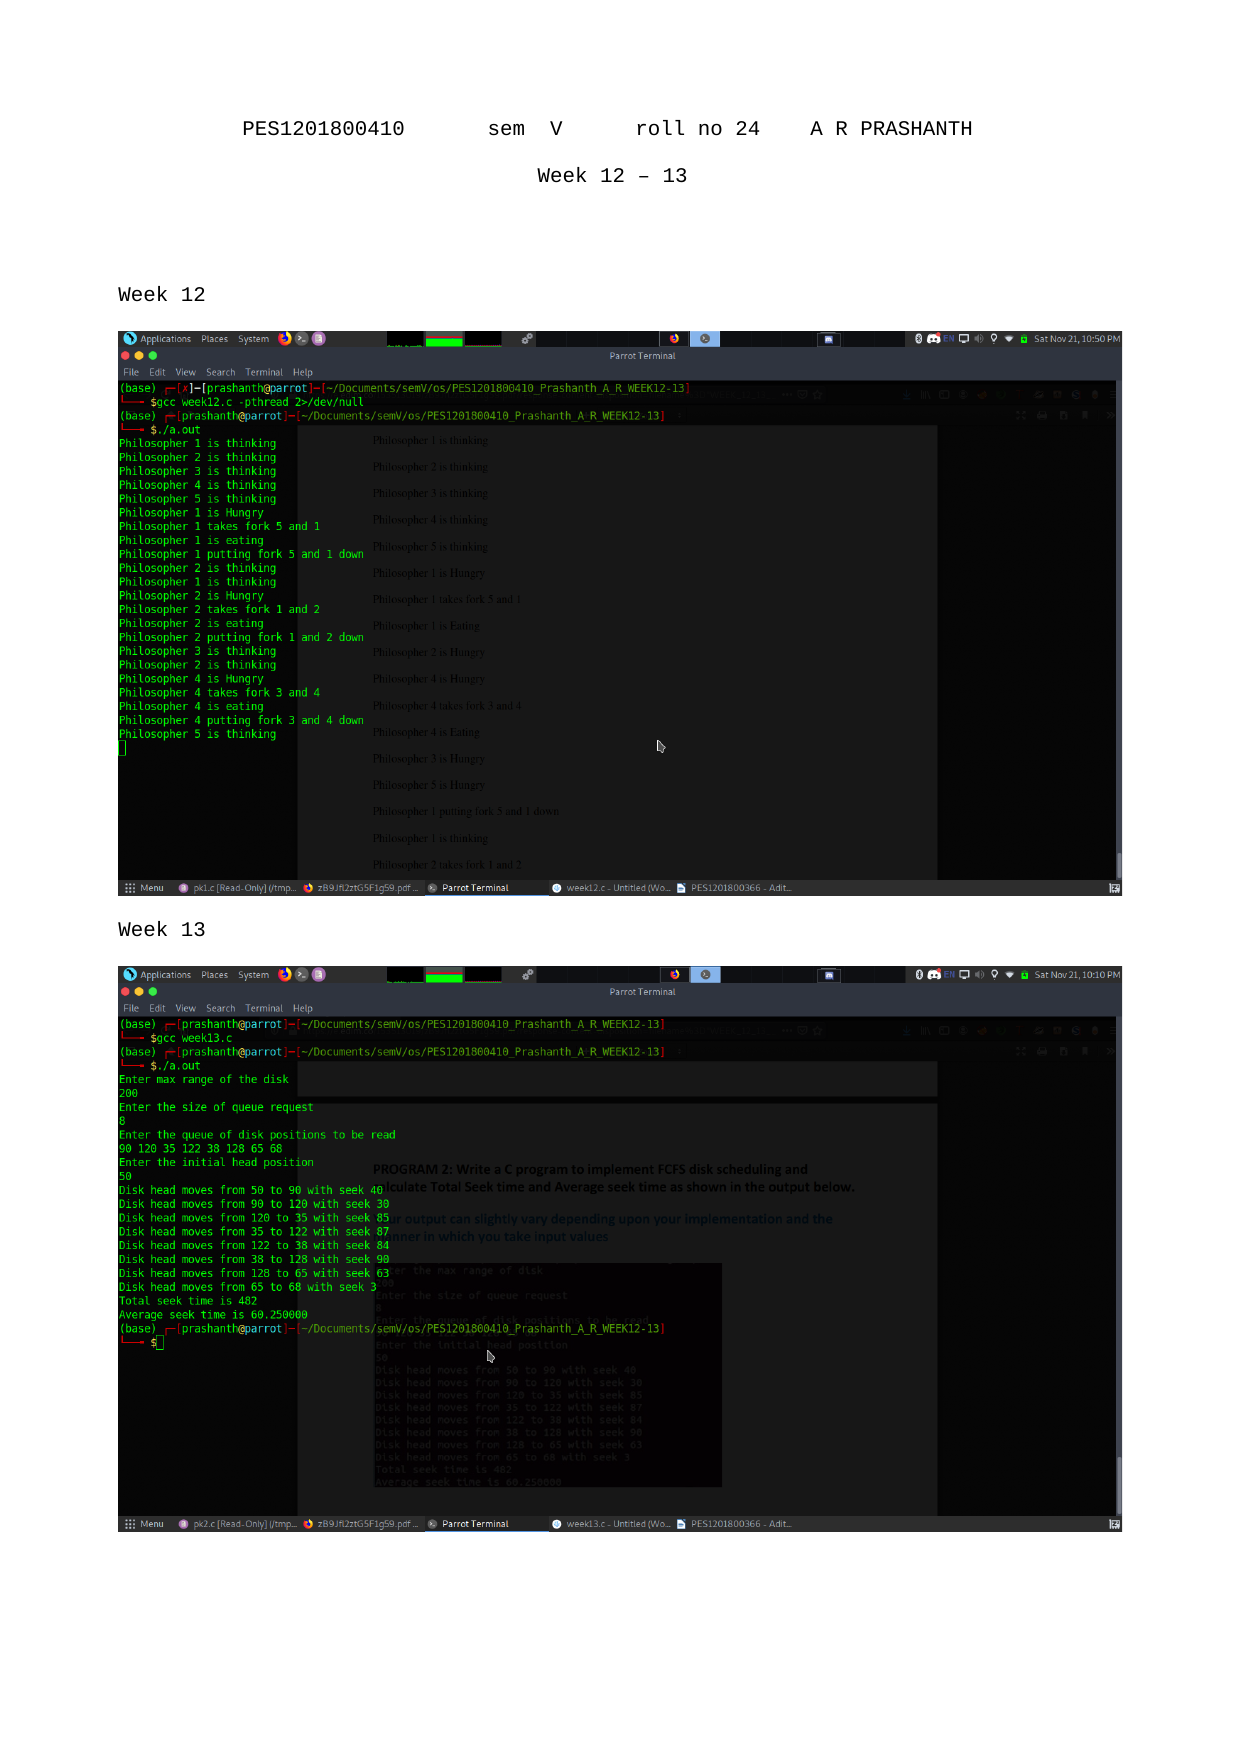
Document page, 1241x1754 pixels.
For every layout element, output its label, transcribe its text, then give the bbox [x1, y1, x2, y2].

text Week 13 [118, 919, 1122, 943]
text Week 12 – 13 [118, 165, 1122, 189]
text PES1201800410 sem V roll no 24 A R PRASHANTH [118, 118, 1122, 142]
picture [118, 331, 1123, 896]
picture [118, 966, 1123, 1532]
text Week 12 [118, 284, 1122, 307]
